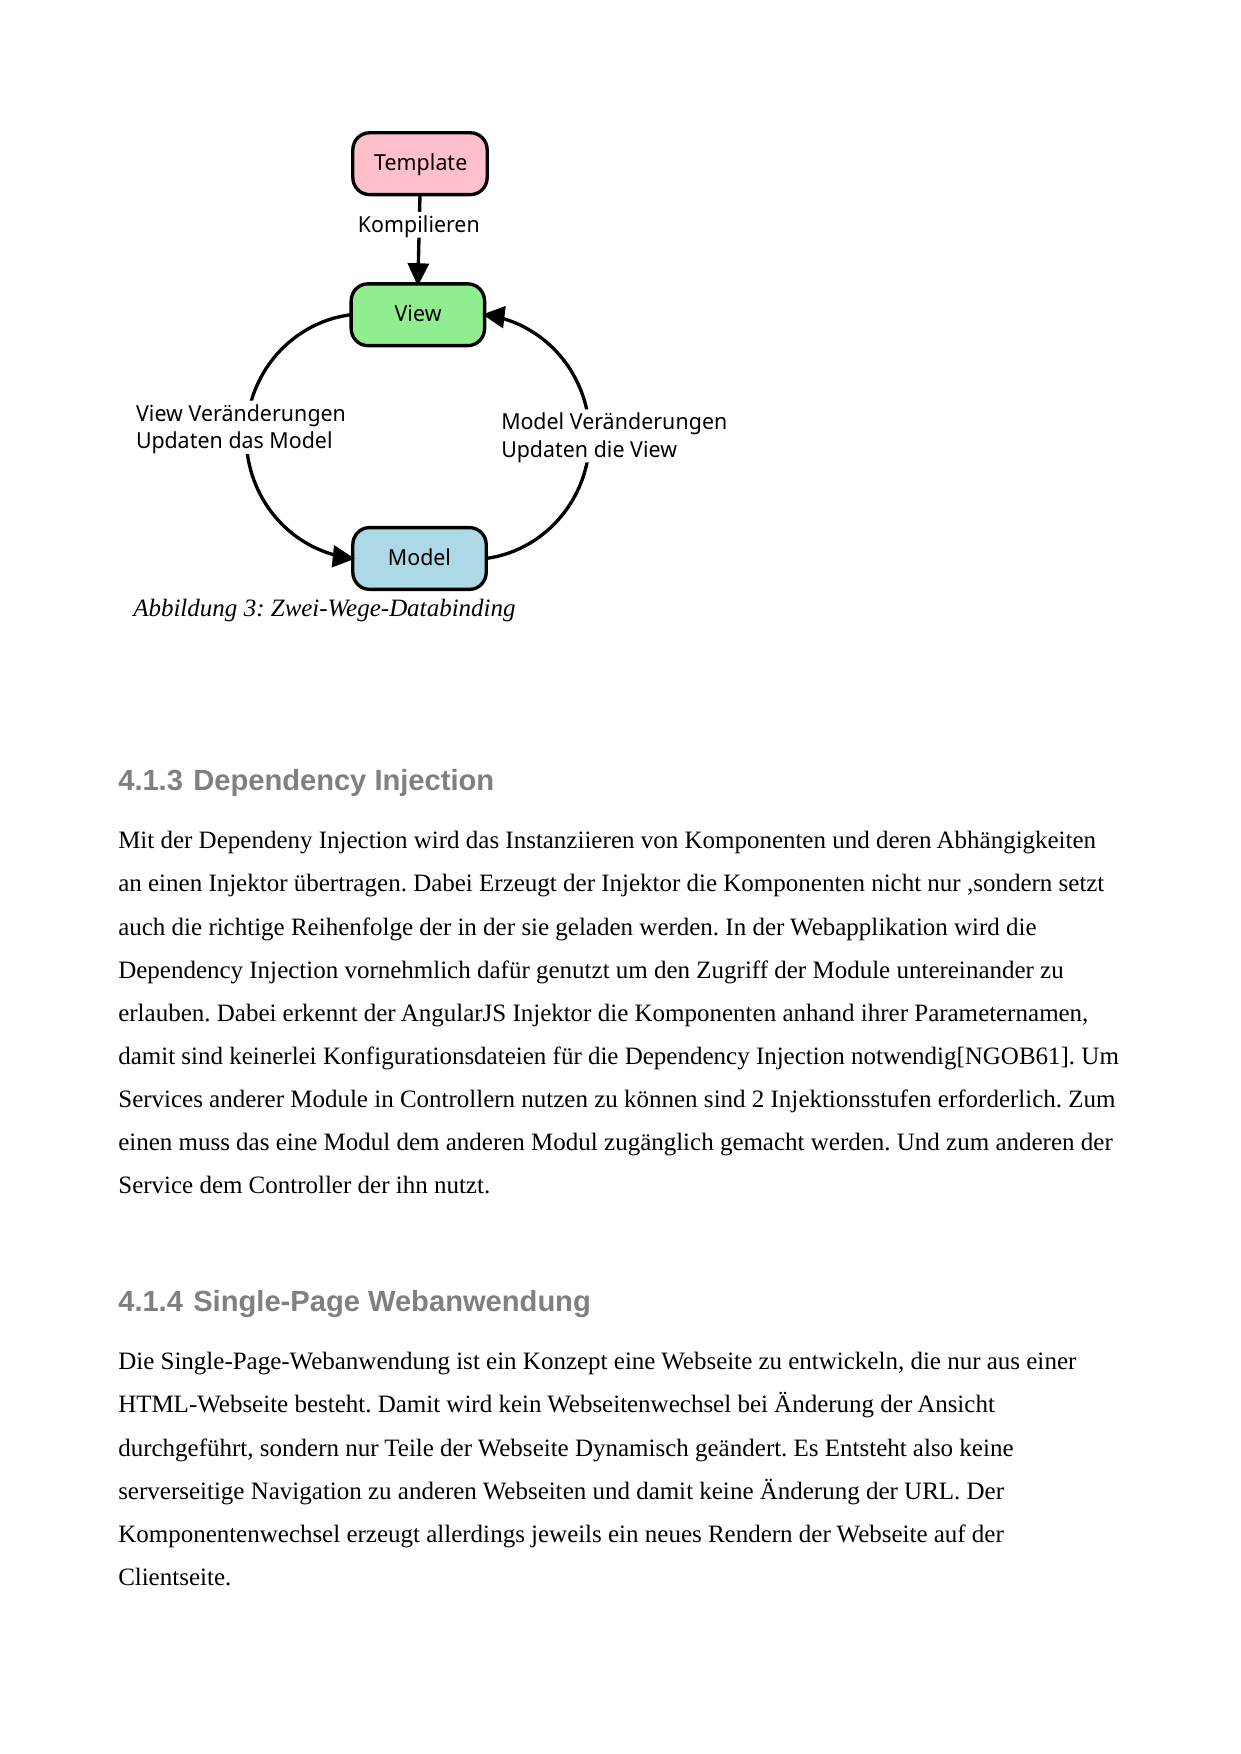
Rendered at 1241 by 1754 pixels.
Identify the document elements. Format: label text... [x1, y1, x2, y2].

subtitle Dependency Injection [118, 762, 1122, 796]
text Abbildung 3: Zwei-Wege-Databinding [133, 131, 743, 622]
text Mit der Dependeny Injection wird das Instanziieren von Komponenten und deren Abhängigkeiten an einen Injektor übertragen. Dabei Erzeugt der Injektor die Komponenten nicht nur ,sondern setzt auch die richtige Reihenfolge der in der sie geladen werden. In der Webapplikation wird die Dependency Injection vornehmlich dafür genutzt um den Zugriff der Module untereinander zu erlauben. Dabei erkennt der AngularJS Injektor die Komponenten anhand ihrer Parameternamen, damit sind keinerlei Konfigurationsdateien für die Dependency Injection notwendig[NGOB61]. Um Services anderer Module in Controllern nutzen zu können sind 2 Injektionsstufen erforderlich. Zum einen muss das eine Modul dem anderen Modul zugänglich gemacht werden. Und zum anderen der Service dem Controller der ihn nutzt. [118, 825, 1122, 1199]
subtitle Single-Page Webanwendung [118, 1284, 1122, 1317]
text Die Single-Page-Webanwendung ist ein Konzept eine Webseite zu entwickeln, die nur aus einer HTML-Webseite besteht. Damit wird kein Webseitenwechsel bei Änderung der Ansicht durchgeführt, sondern nur Teile der Webseite Dynamisch geändert. Es Entsteht also keine serverseitige Navigation zu anderen Webseiten und damit keine Änderung der URL. Der Komponentenwechsel erzeugt allerdings jeweils ein neues Rendern der Webseite auf der Clientseite. [118, 1346, 1122, 1591]
